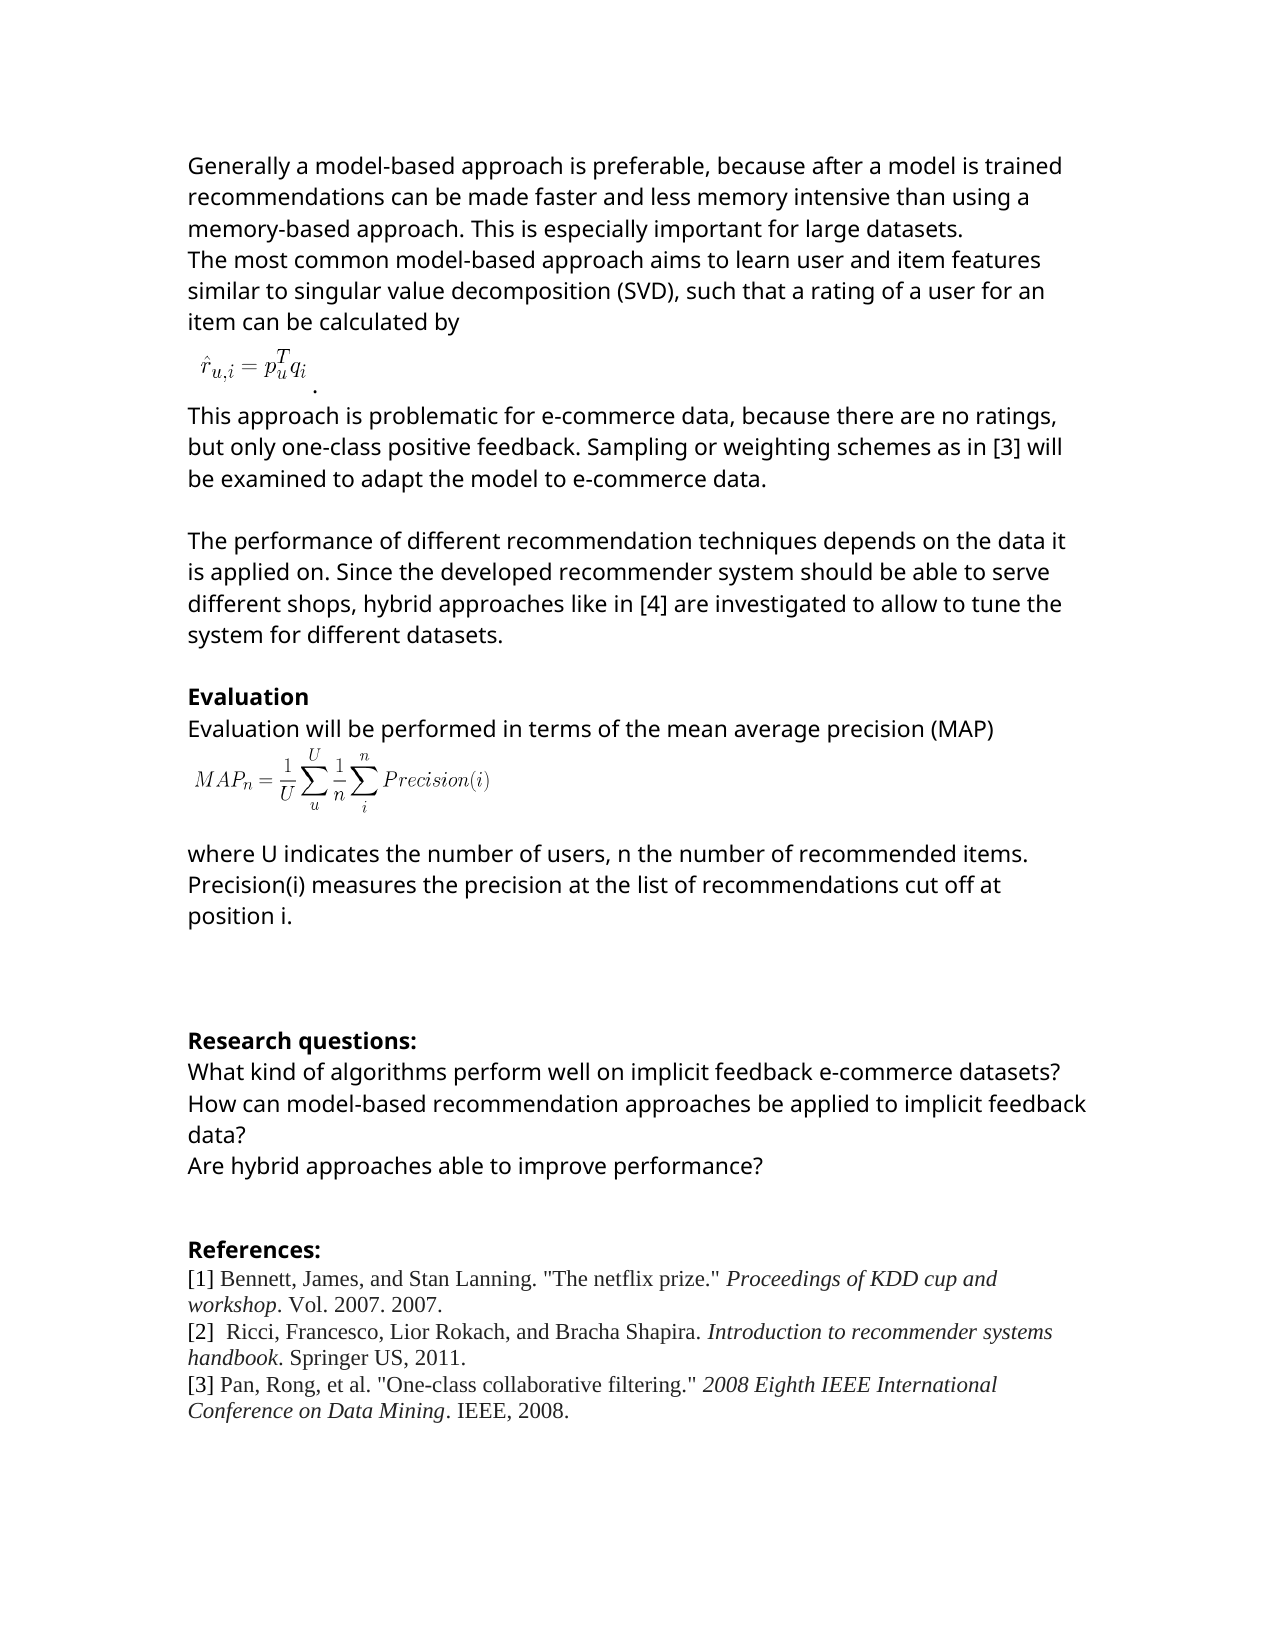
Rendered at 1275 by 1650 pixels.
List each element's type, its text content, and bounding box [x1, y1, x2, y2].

picture [191, 342, 312, 384]
text Evaluation will be performed in terms of the mean average precision (MAP) [187, 712, 1087, 744]
text This approach is problematic for e-commerce data, because there are no ratings, but only one-class positive feedback. Sampling or weighting schemes as in [3] will be examined to adapt the model to e-commerce data. [187, 400, 1087, 494]
text where U indicates the number of users, n the number of recommended items. Precision(i) measures the precision at the list of recommendations cut off at position i. [187, 837, 1087, 931]
picture [193, 743, 490, 816]
text Generally a model-based approach is preferable, because after a model is trained recommendations can be made faster and less memory intensive than using a memory-based approach. This is especially important for large datasets. [187, 150, 1087, 244]
text [1] Bennett, James, and Stan Lanning. "The netflix prize." Proceedings of KDD cup and workshop. Vol. 2007. 2007. [187, 1265, 1087, 1318]
text Are hybrid approaches able to improve performance? [187, 1150, 1087, 1181]
text References: [187, 1234, 1087, 1265]
text Evaluation [187, 681, 1087, 712]
text How can model-based recommendation approaches be applied to implicit feedback data? [187, 1087, 1087, 1150]
text What kind of algorithms perform well on implicit feedback e-commerce datasets? [187, 1056, 1087, 1087]
text [2] Ricci, Francesco, Lior Rokach, and Bracha Shapira. Introduction to recommender systems handbook. Springer US, 2011. [187, 1318, 1087, 1371]
text The performance of different recommendation techniques depends on the data it is applied on. Since the developed recommender system should be able to serve different shops, hybrid approaches like in [4] are investigated to allow to tune the system for different datasets. [187, 525, 1087, 650]
text . [187, 369, 1087, 400]
text [3] Pan, Rong, et al. "One-class collaborative filtering." 2008 Eighth IEEE International Conference on Data Mining. IEEE, 2008. [187, 1371, 1087, 1423]
text The most common model-based approach aims to learn user and item features similar to singular value decomposition (SVD), such that a rating of a user for an item can be calculated by [187, 244, 1087, 337]
text Research questions: [187, 1025, 1087, 1056]
